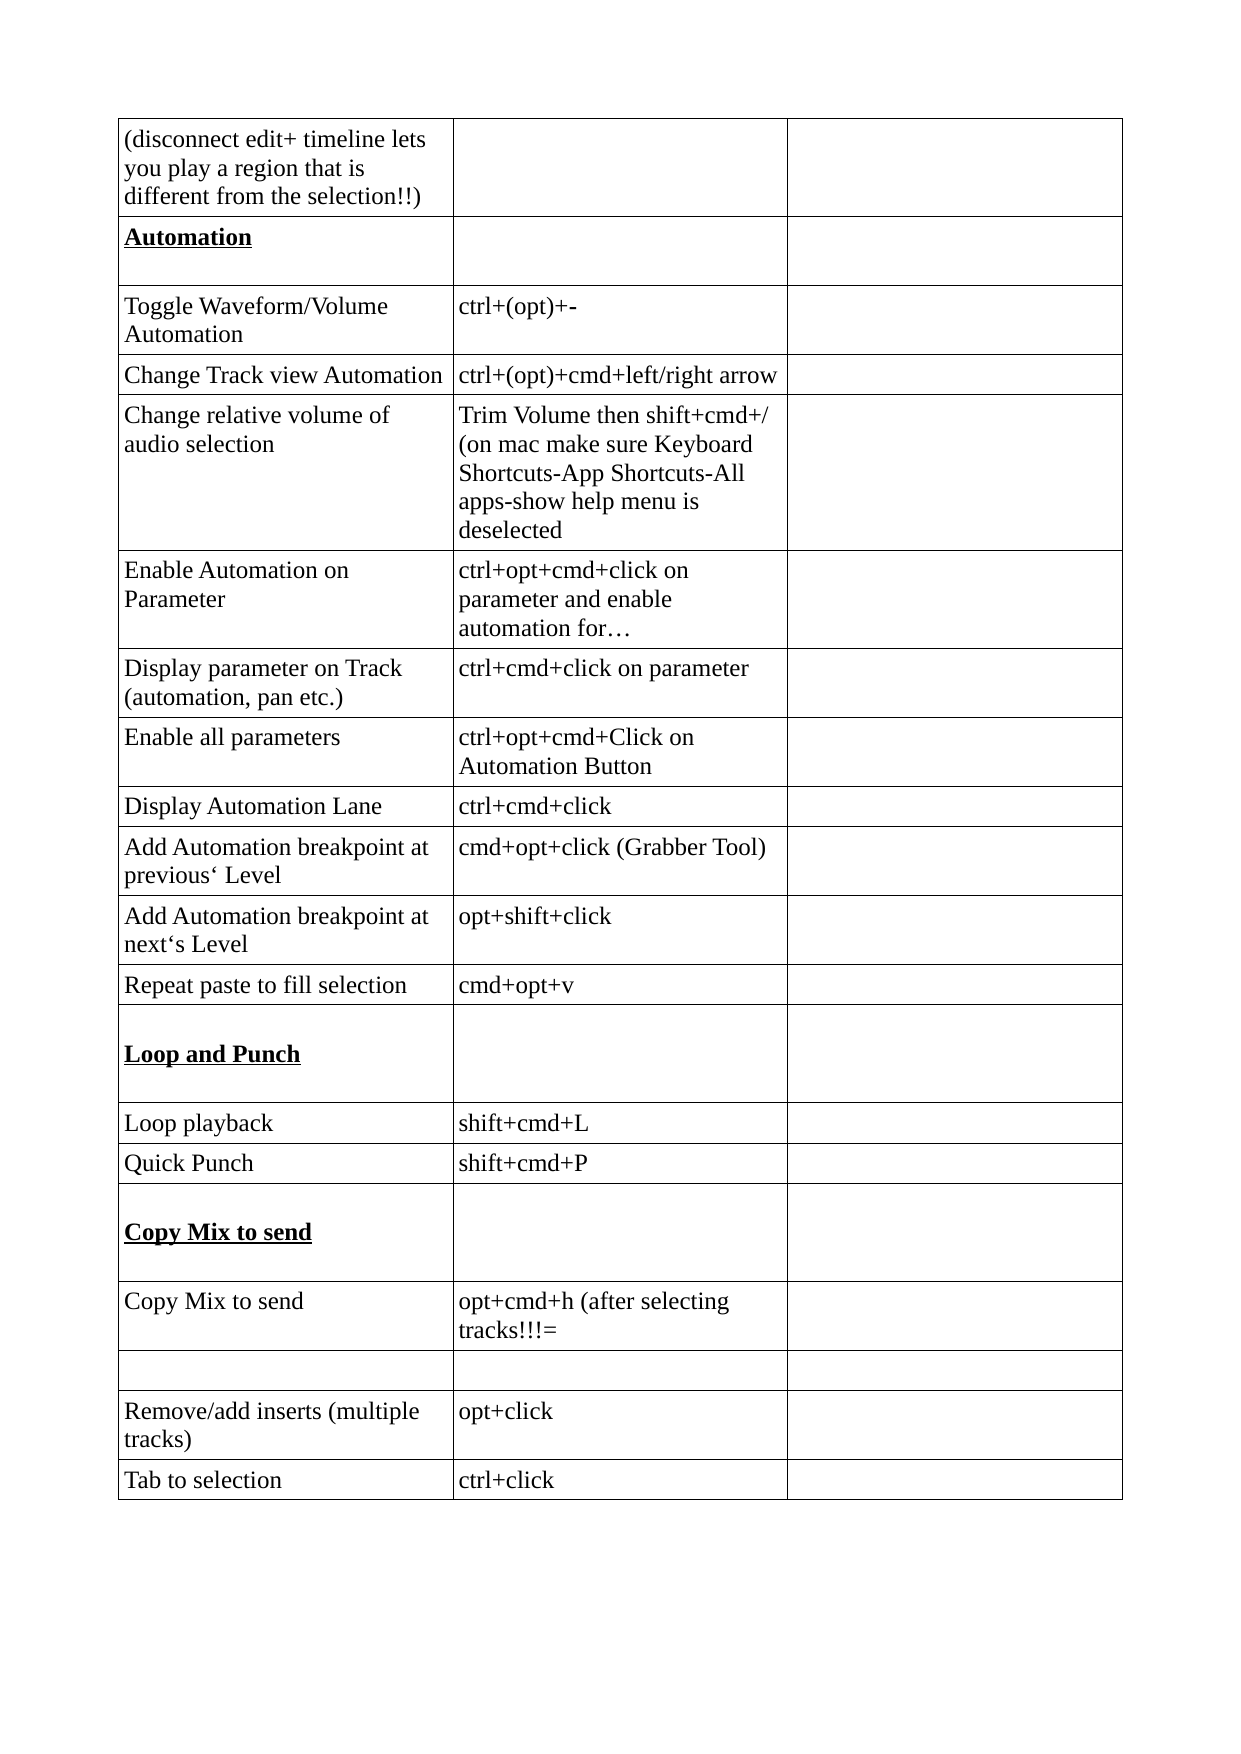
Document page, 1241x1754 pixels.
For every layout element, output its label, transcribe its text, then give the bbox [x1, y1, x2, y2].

table_cell cmd+opt+click (Grabber Tool) [454, 827, 787, 895]
table_cell Display parameter on Track (automation, pan etc.) [119, 649, 453, 717]
table_cell [788, 355, 1122, 394]
table_cell [788, 896, 1122, 964]
table_cell [788, 286, 1122, 354]
table_cell [454, 1005, 787, 1102]
table_cell Copy Mix to send [119, 1282, 453, 1350]
table_cell [788, 787, 1122, 826]
table_cell opt+cmd+h (after selecting tracks!!!= [454, 1282, 787, 1350]
table_cell [788, 1005, 1122, 1102]
table_cell [788, 1391, 1122, 1459]
table_cell Enable Automation on Parameter [119, 551, 453, 647]
table_cell [788, 649, 1122, 717]
table_cell Repeat paste to fill selection [119, 965, 453, 1004]
table_cell (disconnect edit+ timeline lets you play a region that is different from the selection!!) [119, 119, 453, 216]
table_cell shift+cmd+L [454, 1103, 787, 1142]
table_cell [788, 119, 1122, 216]
table_cell ctrl+click [454, 1460, 787, 1499]
table_cell ctrl+opt+cmd+click on parameter and enable automation for… [454, 551, 787, 647]
table_cell ctrl+(opt)+- [454, 286, 787, 354]
table_cell Tab to selection [119, 1460, 453, 1499]
table_cell Display Automation Lane [119, 787, 453, 826]
table_cell [454, 1351, 787, 1390]
table_cell Automation [119, 217, 453, 285]
table_cell Remove/add inserts (multiple tracks) [119, 1391, 453, 1459]
table_cell Add Automation breakpoint at next‘s Level [119, 896, 453, 964]
table_cell [788, 217, 1122, 285]
table_cell [788, 1184, 1122, 1281]
table_cell opt+click [454, 1391, 787, 1459]
table_cell Change Track view Automation [119, 355, 453, 394]
table_cell [454, 1184, 787, 1281]
table_cell [788, 827, 1122, 895]
table_cell [788, 718, 1122, 786]
table_cell ctrl+(opt)+cmd+left/right arrow [454, 355, 787, 394]
table_cell Enable all parameters [119, 718, 453, 786]
table_cell ctrl+opt+cmd+Click on Automation Button [454, 718, 787, 786]
table_cell [788, 395, 1122, 550]
table_cell Trim Volume then shift+cmd+/ (on mac make sure Keyboard Shortcuts-App Shortcuts-All apps-show help menu is deselected [454, 395, 787, 550]
table_cell Change relative volume of audio selection [119, 395, 453, 550]
table_cell [788, 1460, 1122, 1499]
table_cell [788, 1144, 1122, 1183]
table_cell [788, 1351, 1122, 1390]
table_cell shift+cmd+P [454, 1144, 787, 1183]
table_cell Add Automation breakpoint at previous‘ Level [119, 827, 453, 895]
table_cell cmd+opt+v [454, 965, 787, 1004]
table_cell [788, 1282, 1122, 1350]
table_cell [454, 217, 787, 285]
table_cell [788, 1103, 1122, 1142]
table_cell opt+shift+click [454, 896, 787, 964]
table_cell [119, 1351, 453, 1390]
table_cell [788, 965, 1122, 1004]
table_cell Copy Mix to send [119, 1184, 453, 1281]
table_cell [788, 551, 1122, 647]
table_cell ctrl+cmd+click on parameter [454, 649, 787, 717]
table_cell Toggle Waveform/Volume Automation [119, 286, 453, 354]
table_cell Quick Punch [119, 1144, 453, 1183]
table_cell ctrl+cmd+click [454, 787, 787, 826]
table_cell Loop playback [119, 1103, 453, 1142]
table_cell [454, 119, 787, 216]
table_cell Loop and Punch [119, 1005, 453, 1102]
